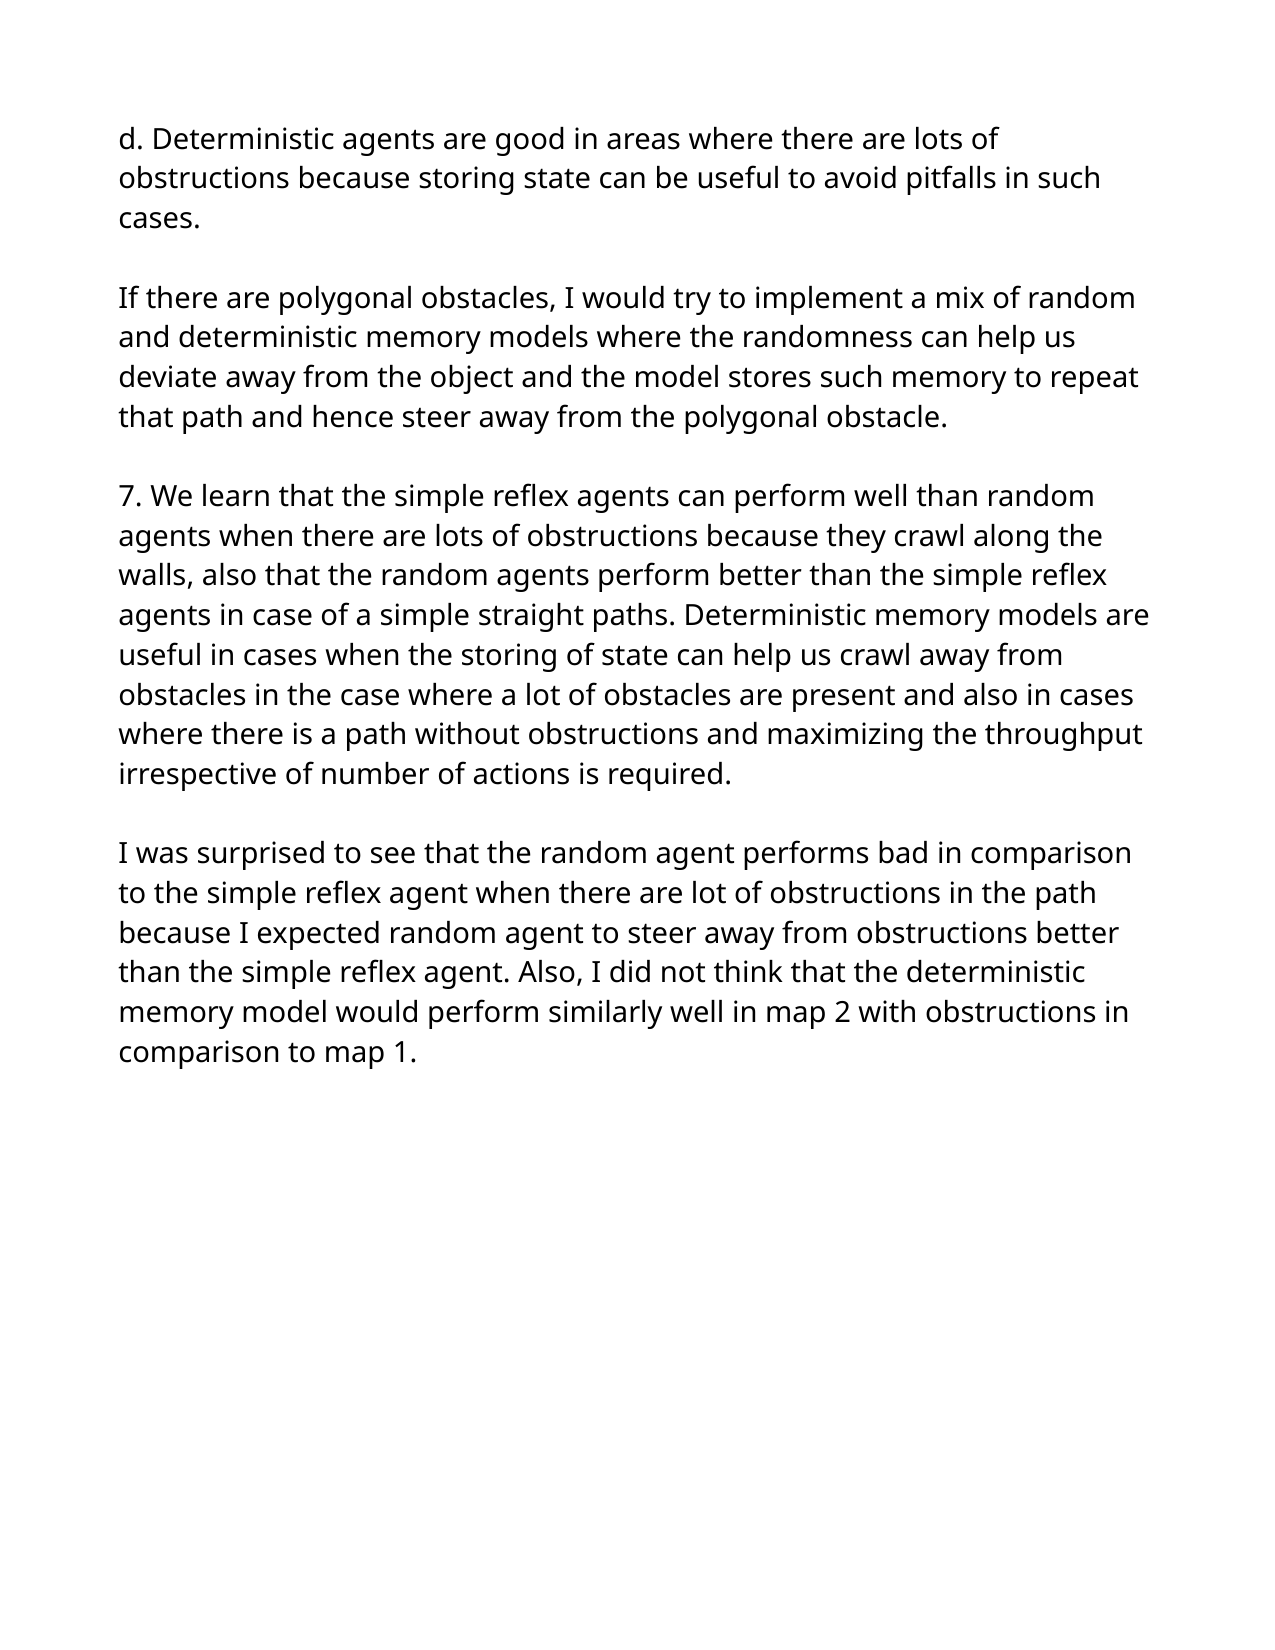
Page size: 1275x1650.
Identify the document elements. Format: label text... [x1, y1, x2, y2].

text If there are polygonal obstacles, I would try to implement a mix of random and deterministic memory models where the randomness can help us deviate away from the object and the model stores such memory to repeat that path and hence steer away from the polygonal obstacle. [118, 277, 1157, 436]
text I was surprised to see that the random agent performs bad in comparison to the simple reflex agent when there are lot of obstructions in the path because I expected random agent to steer away from obstructions better than the simple reflex agent. Also, I did not think that the deterministic memory model would perform similarly well in map 2 with obstructions in comparison to map 1. [118, 832, 1157, 1071]
text d. Deterministic agents are good in areas where there are lots of obstructions because storing state can be useful to avoid pitfalls in such cases. [118, 118, 1157, 237]
text 7. We learn that the simple reflex agents can perform well than random agents when there are lots of obstructions because they crawl along the walls, also that the random agents perform better than the simple reflex agents in case of a simple straight paths. Deterministic memory models are useful in cases when the storing of state can help us crawl away from obstacles in the case where a lot of obstacles are present and also in cases where there is a path without obstructions and maximizing the throughput irrespective of number of actions is required. [118, 475, 1157, 793]
